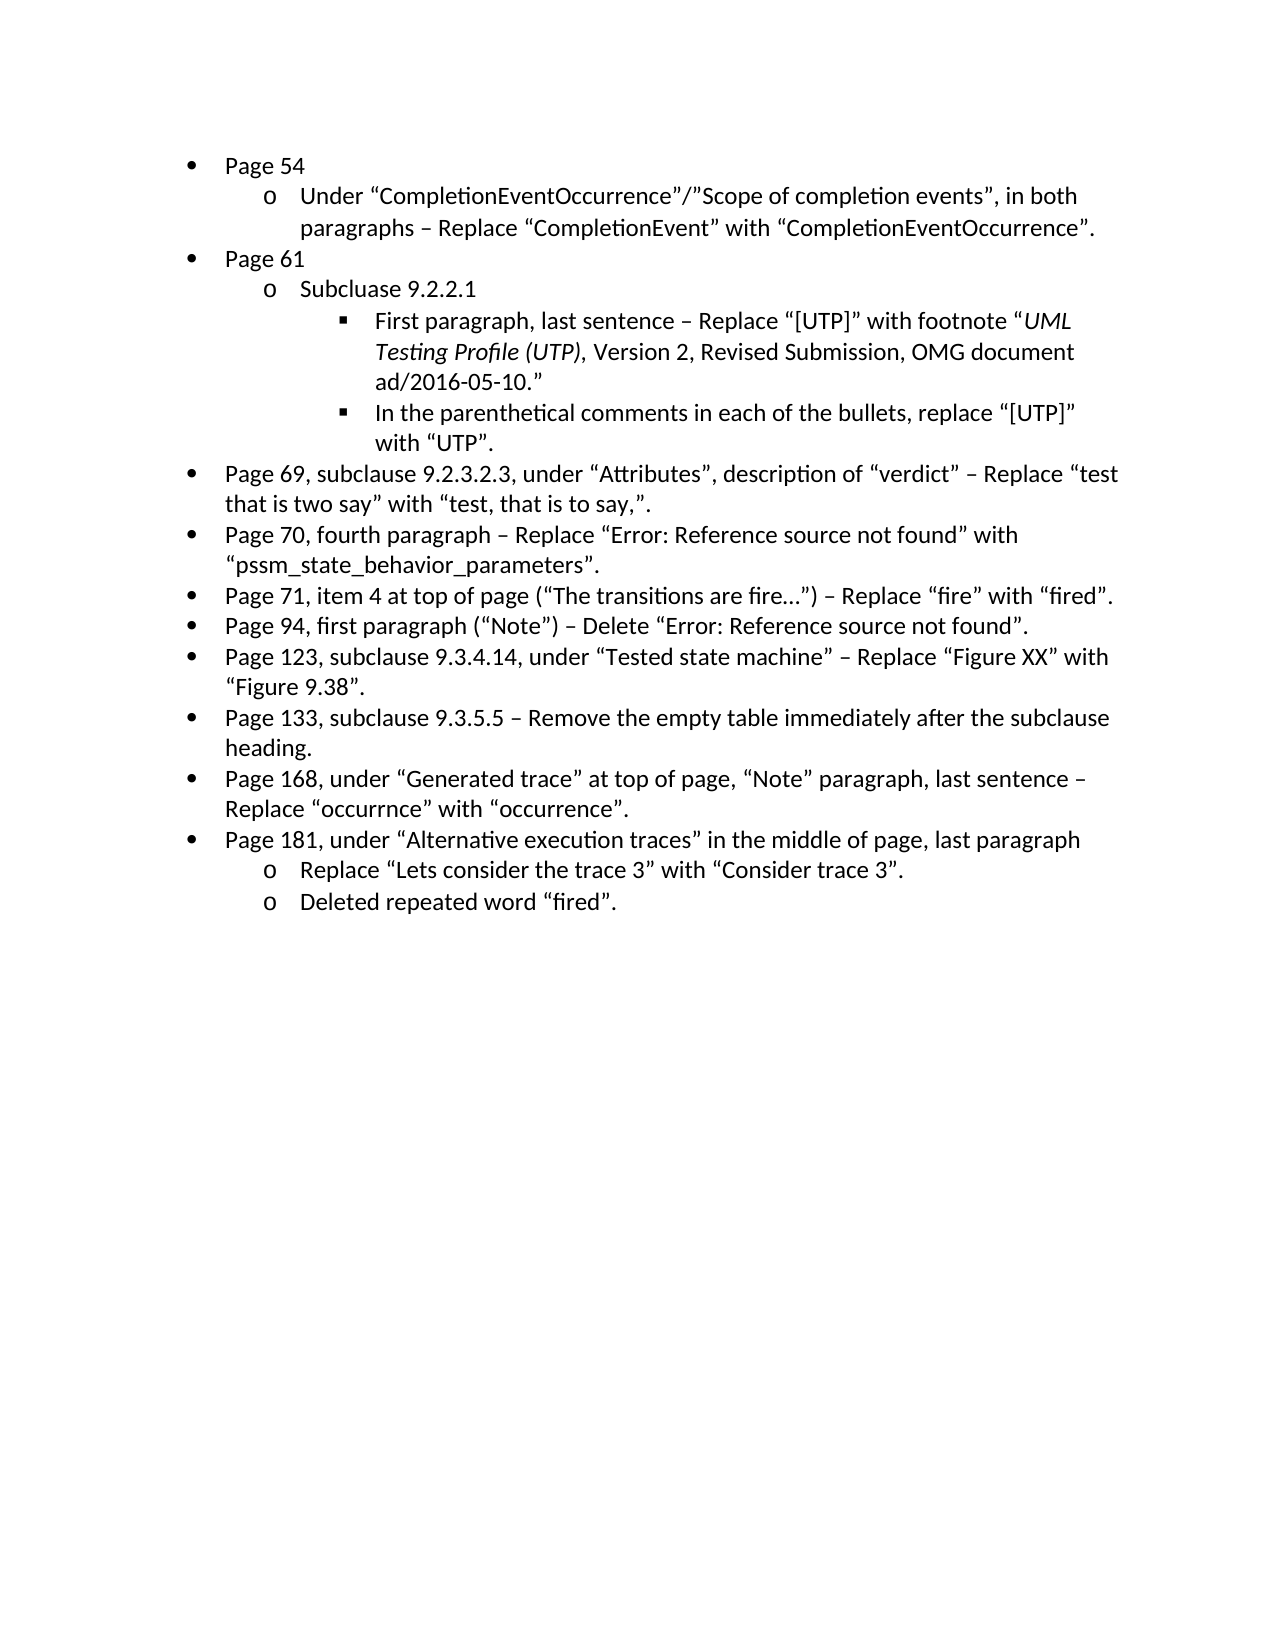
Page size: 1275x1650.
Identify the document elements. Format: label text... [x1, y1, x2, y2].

list Page 94, first paragraph (“Note”) – Delete “Error: Reference source not found”. [187, 610, 1125, 641]
list First paragraph, last sentence – Replace “[UTP]” with footnote “UML Testing Profile (UTP), Version 2, Revised Submission, OMG document ad/2016-05-10.” [337, 305, 1125, 397]
list Replace “Lets consider the trace 3” with “Consider trace 3”. [262, 854, 1125, 886]
list Deleted repeated word “fired”. [262, 886, 1125, 918]
list Page 61 [187, 243, 1125, 273]
list Page 168, under “Generated trace” at top of page, “Note” paragraph, last sentence – Replace “occurrnce” with “occurrence”. [187, 763, 1125, 824]
list Page 71, item 4 at top of page (“The transitions are fire…”) – Replace “fire” with “fired”. [187, 580, 1125, 610]
list Under “CompletionEventOccurrence”/”Scope of completion events”, in both paragraphs – Replace “CompletionEvent” with “CompletionEventOccurrence”. [262, 181, 1125, 243]
list Page 70, fourth paragraph – Replace “Error: Reference source not found” with “pssm_state_behavior_parameters”. [187, 519, 1125, 580]
list Page 133, subclause 9.3.5.5 – Remove the empty table immediately after the subclause heading. [187, 702, 1125, 763]
list Page 123, subclause 9.3.4.14, under “Tested state machine” – Replace “Figure XX” with “Figure 9.38”. [187, 641, 1125, 702]
list Page 54 [187, 150, 1125, 181]
list In the parenthetical comments in each of the bullets, replace “[UTP]” with “UTP”. [337, 397, 1125, 458]
list Page 69, subclause 9.2.3.2.3, under “Attributes”, description of “verdict” – Replace “test that is two say” with “test, that is to say,”. [187, 458, 1125, 519]
list Page 181, under “Alternative execution traces” in the middle of page, last paragraph [187, 824, 1125, 854]
list Subcluase 9.2.2.1 [262, 273, 1125, 305]
